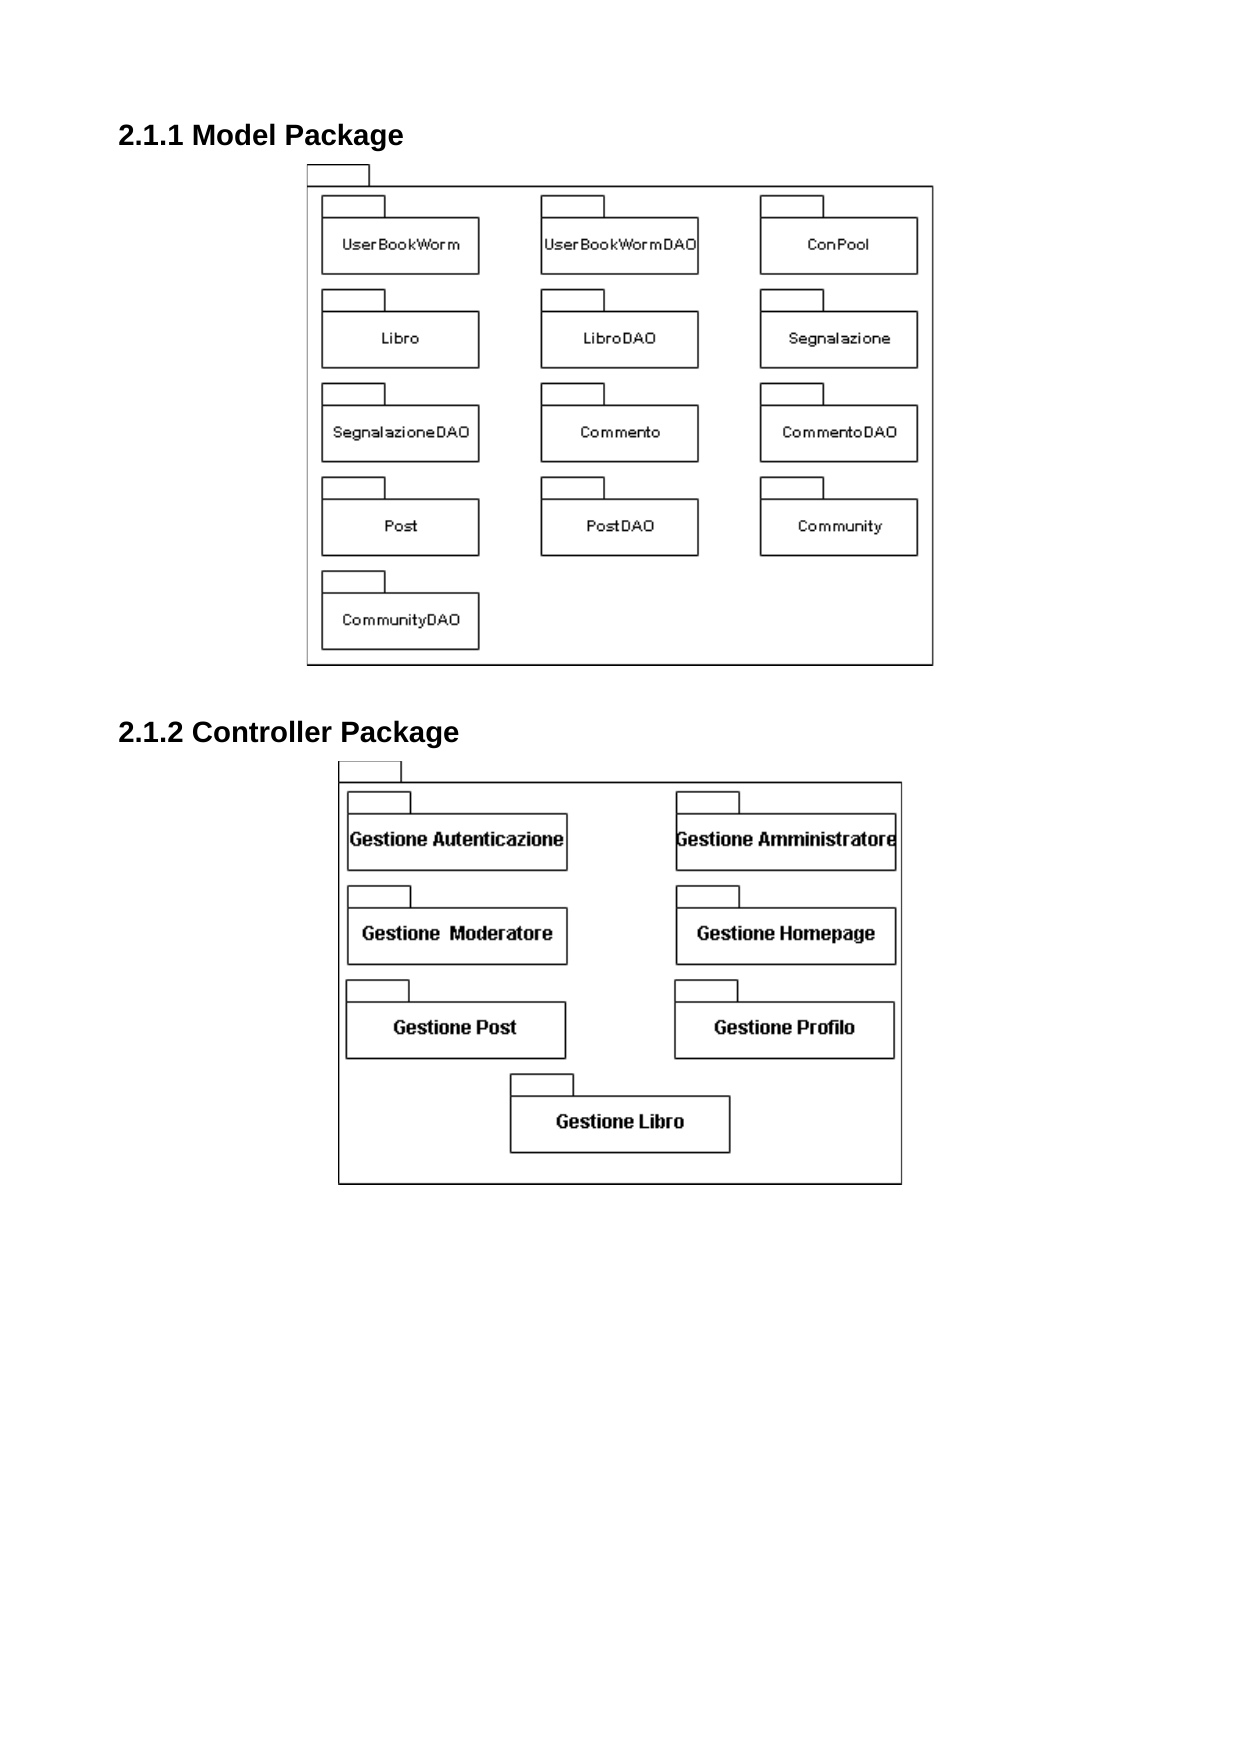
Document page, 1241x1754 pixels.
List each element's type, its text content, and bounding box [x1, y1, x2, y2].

picture [338, 761, 903, 1185]
subtitle 2.1.2 Controller Package [118, 715, 1122, 748]
subtitle 2.1.1 Model Package [118, 118, 1122, 152]
picture [306, 164, 934, 666]
